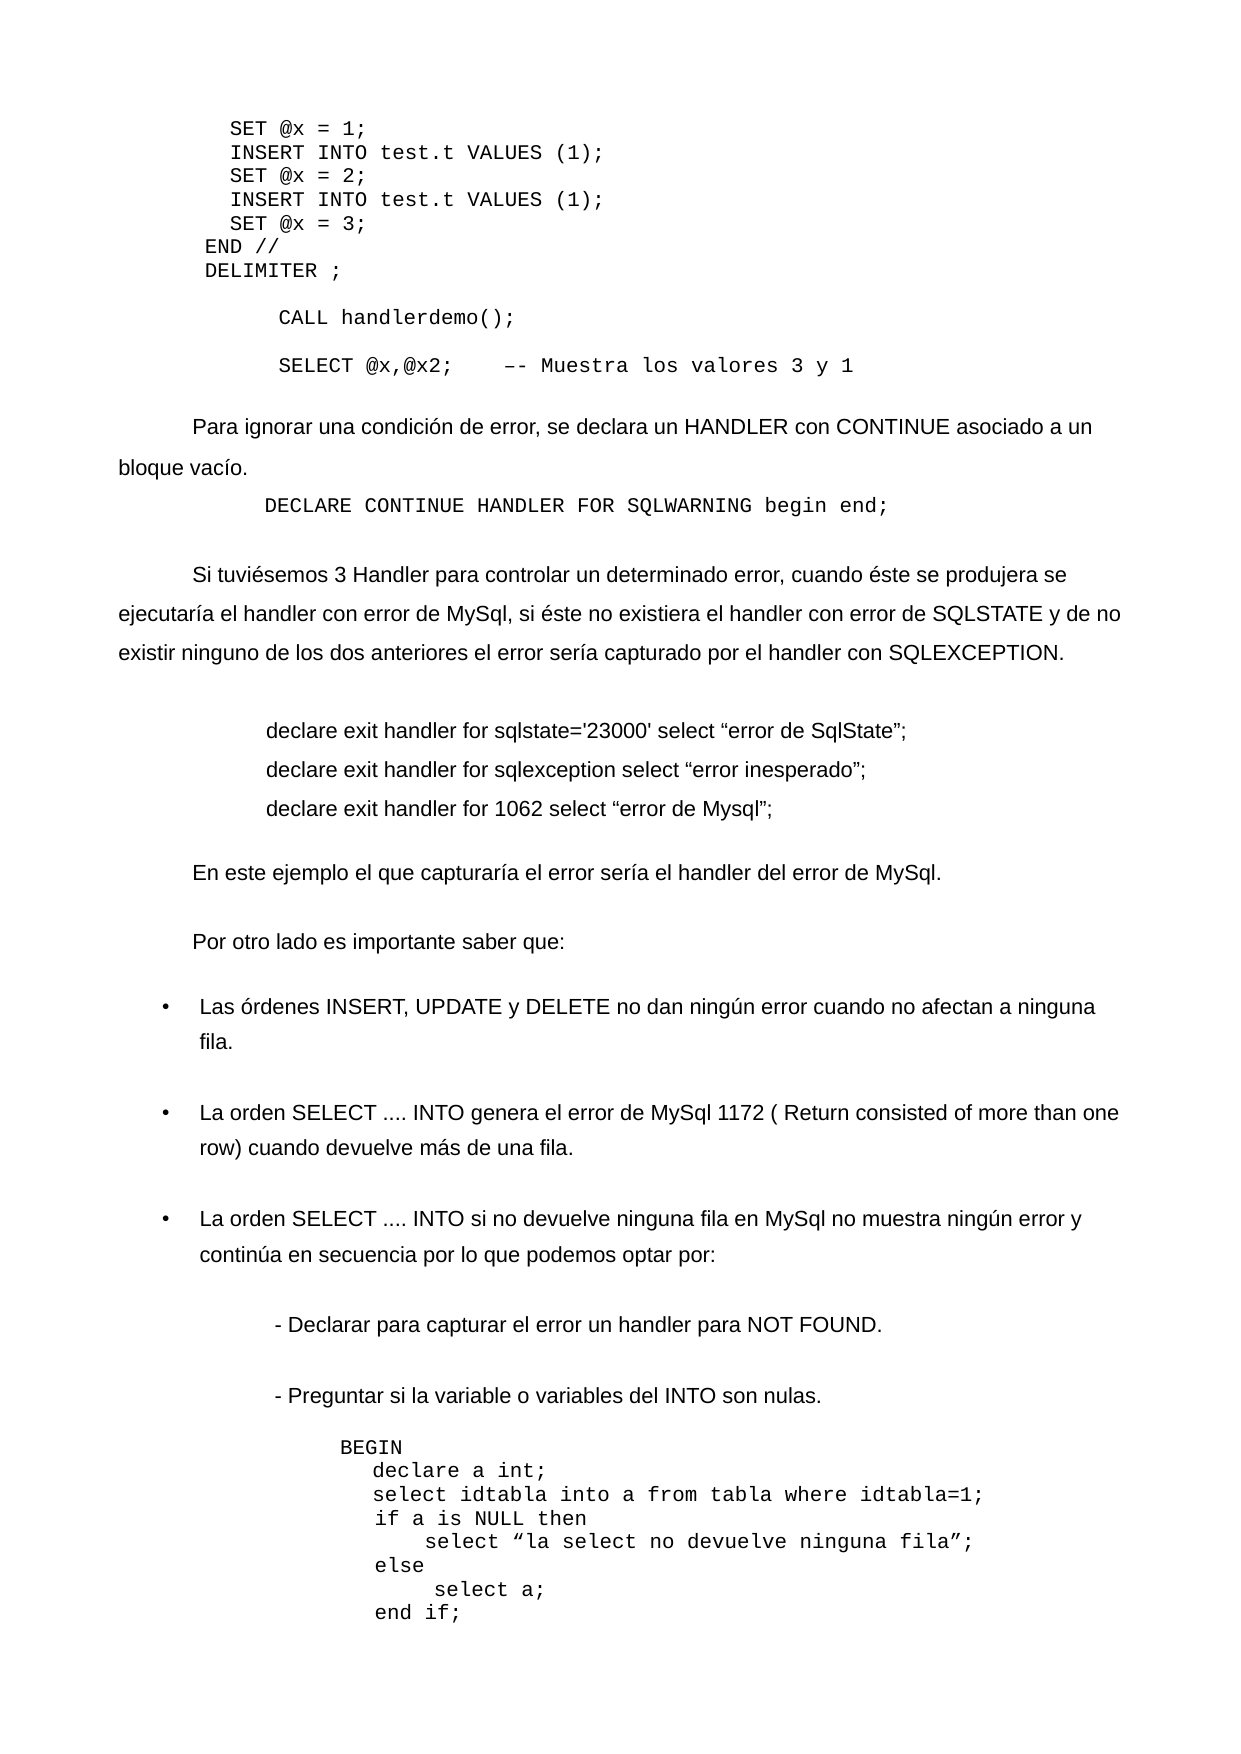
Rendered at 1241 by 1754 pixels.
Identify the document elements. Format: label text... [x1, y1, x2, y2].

list select idtabla into a from tabla where idtabla=1; [162, 1484, 1122, 1508]
text declare exit handler for sqlstate='23000' select “error de SqlState”; [192, 704, 1122, 743]
text Si tuviésemos 3 Handler para controlar un determinado error, cuando éste se produjera se ejecutaría el handler con error de MySql, si éste no existiera el handler con error de SQLSTATE y de no existir ninguno de los dos anteriores el error sería capturado por el handler con SQLEXCEPTION. [118, 548, 1122, 665]
list La orden SELECT .... INTO si no devuelve ninguna fila en MySql no muestra ningún error y continúa en secuencia por lo que podemos optar por: [162, 1196, 1122, 1267]
text declare exit handler for sqlexception select “error inesperado”; [192, 743, 1122, 782]
text declare exit handler for 1062 select “error de Mysql”; [192, 782, 1122, 821]
list - Preguntar si la variable o variables del INTO son nulas. [237, 1373, 1122, 1408]
text CALL handlerdemo(); [118, 307, 1122, 331]
text SET @x = 2; [118, 165, 1122, 189]
text END // [118, 236, 1122, 260]
text Por otro lado es importante saber que: [118, 915, 1122, 954]
list end if; [312, 1602, 1122, 1626]
text BEGIN [118, 1433, 1122, 1460]
text En este ejemplo el que capturaría el error sería el handler del error de MySql. [118, 846, 1122, 885]
list - Declarar para capturar el error un handler para NOT FOUND. [237, 1302, 1122, 1337]
text INSERT INTO test.t VALUES (1); [118, 142, 1122, 165]
list select a; [162, 1578, 1122, 1602]
list if a is NULL then [312, 1508, 1122, 1531]
text SET @x = 3; [118, 213, 1122, 236]
text DELIMITER ; [118, 260, 1122, 284]
text SET @x = 1; [118, 118, 1122, 142]
list declare a int; [162, 1460, 1122, 1484]
list La orden SELECT .... INTO genera el error de MySql 1172 ( Return consisted of more than one row) cuando devuelve más de una fila. [162, 1089, 1122, 1160]
list select “la select no devuelve ninguna fila”; [312, 1531, 1122, 1555]
text INSERT INTO test.t VALUES (1); [118, 189, 1122, 213]
list Las órdenes INSERT, UPDATE y DELETE no dan ningún error cuando no afectan a ninguna fila. [162, 983, 1122, 1054]
text SELECT @x,@x2; –- Muestra los valores 3 y 1 [118, 354, 1122, 378]
list else [312, 1555, 1122, 1578]
text DECLARE CONTINUE HANDLER FOR SQLWARNING begin end; [118, 480, 1122, 519]
text Para ignorar una condición de error, se declara un HANDLER con CONTINUE asociado a un bloque vacío. [118, 402, 1122, 480]
